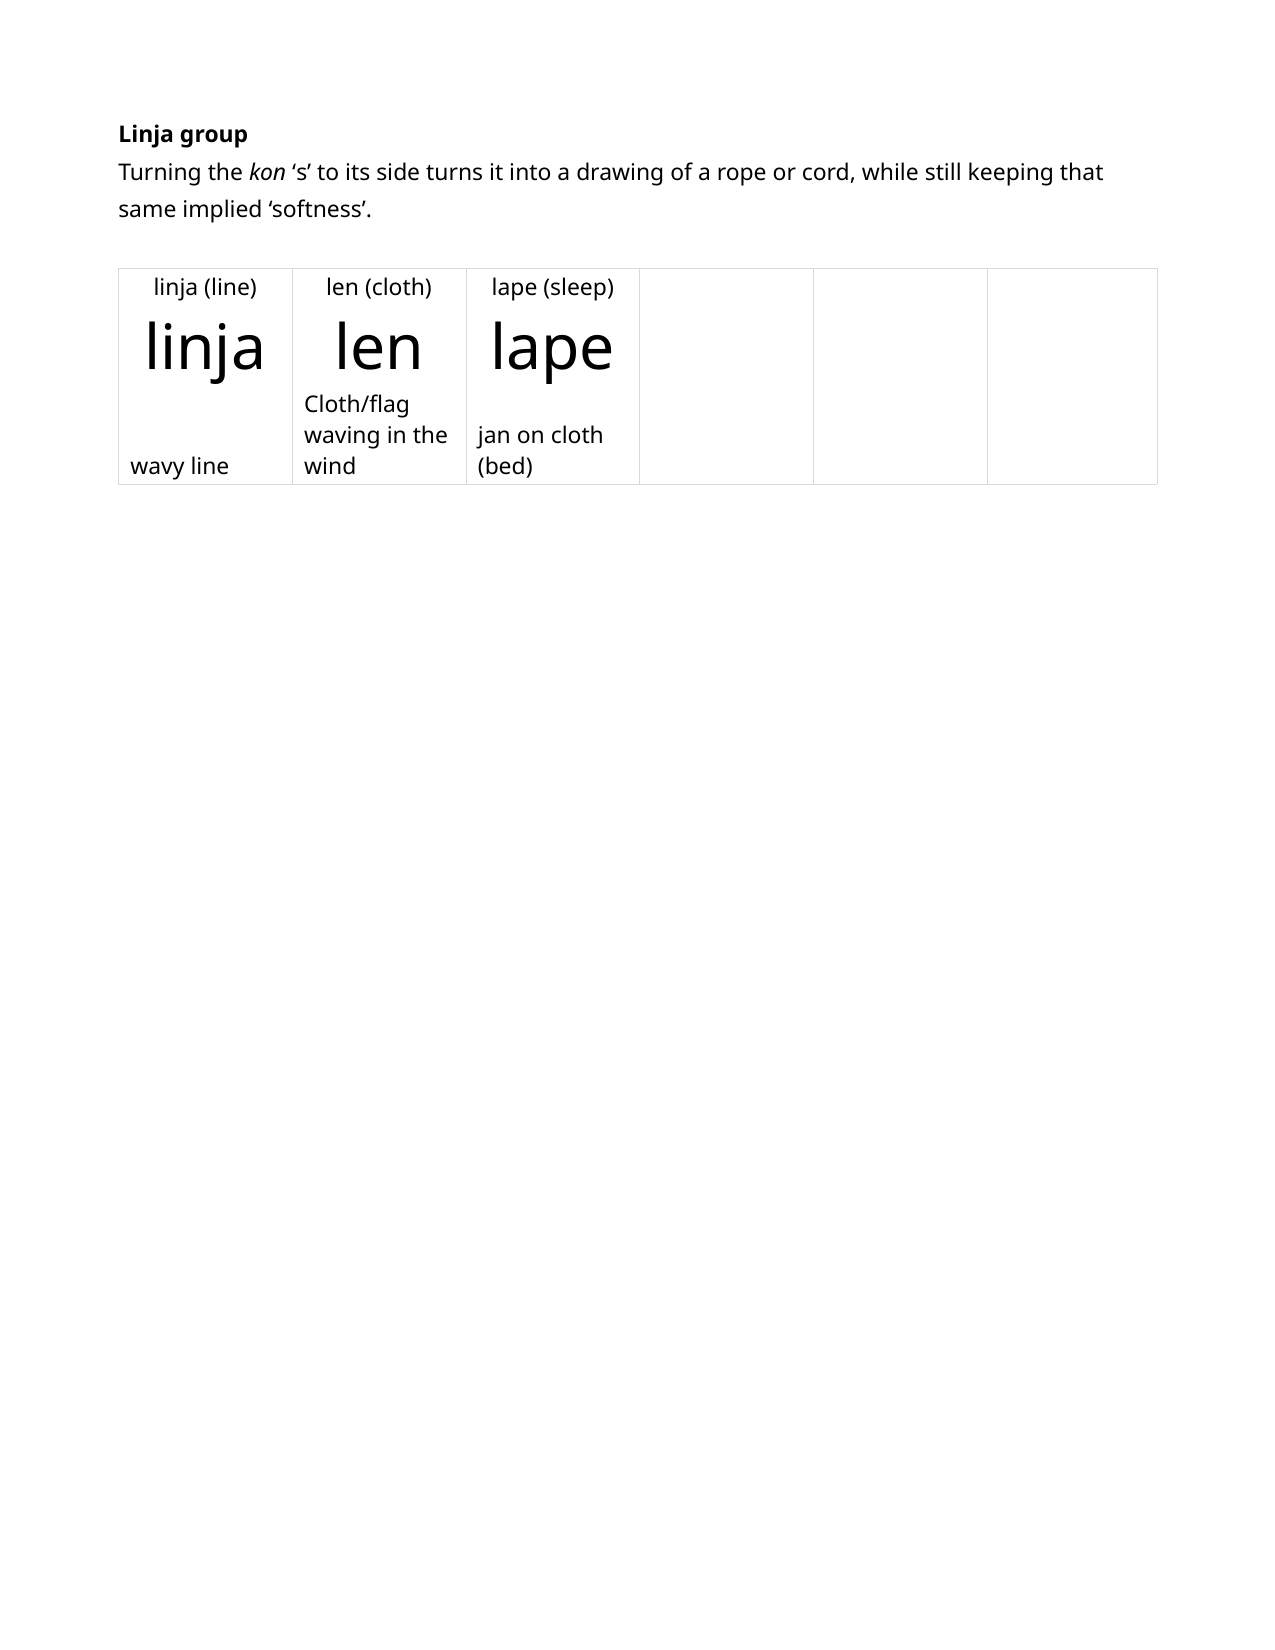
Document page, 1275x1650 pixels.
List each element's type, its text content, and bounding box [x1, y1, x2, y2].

table_cell Cloth/flag waving in the wind [293, 388, 466, 484]
table_header len (cloth) [293, 269, 466, 302]
table_cell [640, 388, 813, 484]
table_header [988, 269, 1157, 302]
table_header [640, 269, 813, 302]
table_cell [814, 303, 987, 387]
table_header linja (line) [119, 269, 292, 302]
table_cell lape [627, 303, 639, 387]
text Linja group [118, 118, 1157, 149]
table_cell [988, 388, 1157, 484]
table_header [814, 269, 987, 302]
table_cell wavy line [119, 388, 292, 484]
table_cell [640, 303, 813, 387]
table_cell len [454, 303, 466, 387]
table_cell lape [467, 303, 478, 387]
text Turning the kon ‘s’ to its side turns it into a drawing of a rope or cord, while still keeping that same implied ‘softness’. [118, 156, 1157, 224]
table_cell [814, 388, 987, 484]
table_cell linja [280, 303, 292, 387]
table_cell len [293, 303, 304, 387]
table_cell linja [119, 303, 130, 387]
table_header lape (sleep) [467, 269, 639, 302]
table_cell [988, 303, 1157, 387]
table_cell jan on cloth (bed) [467, 388, 639, 484]
